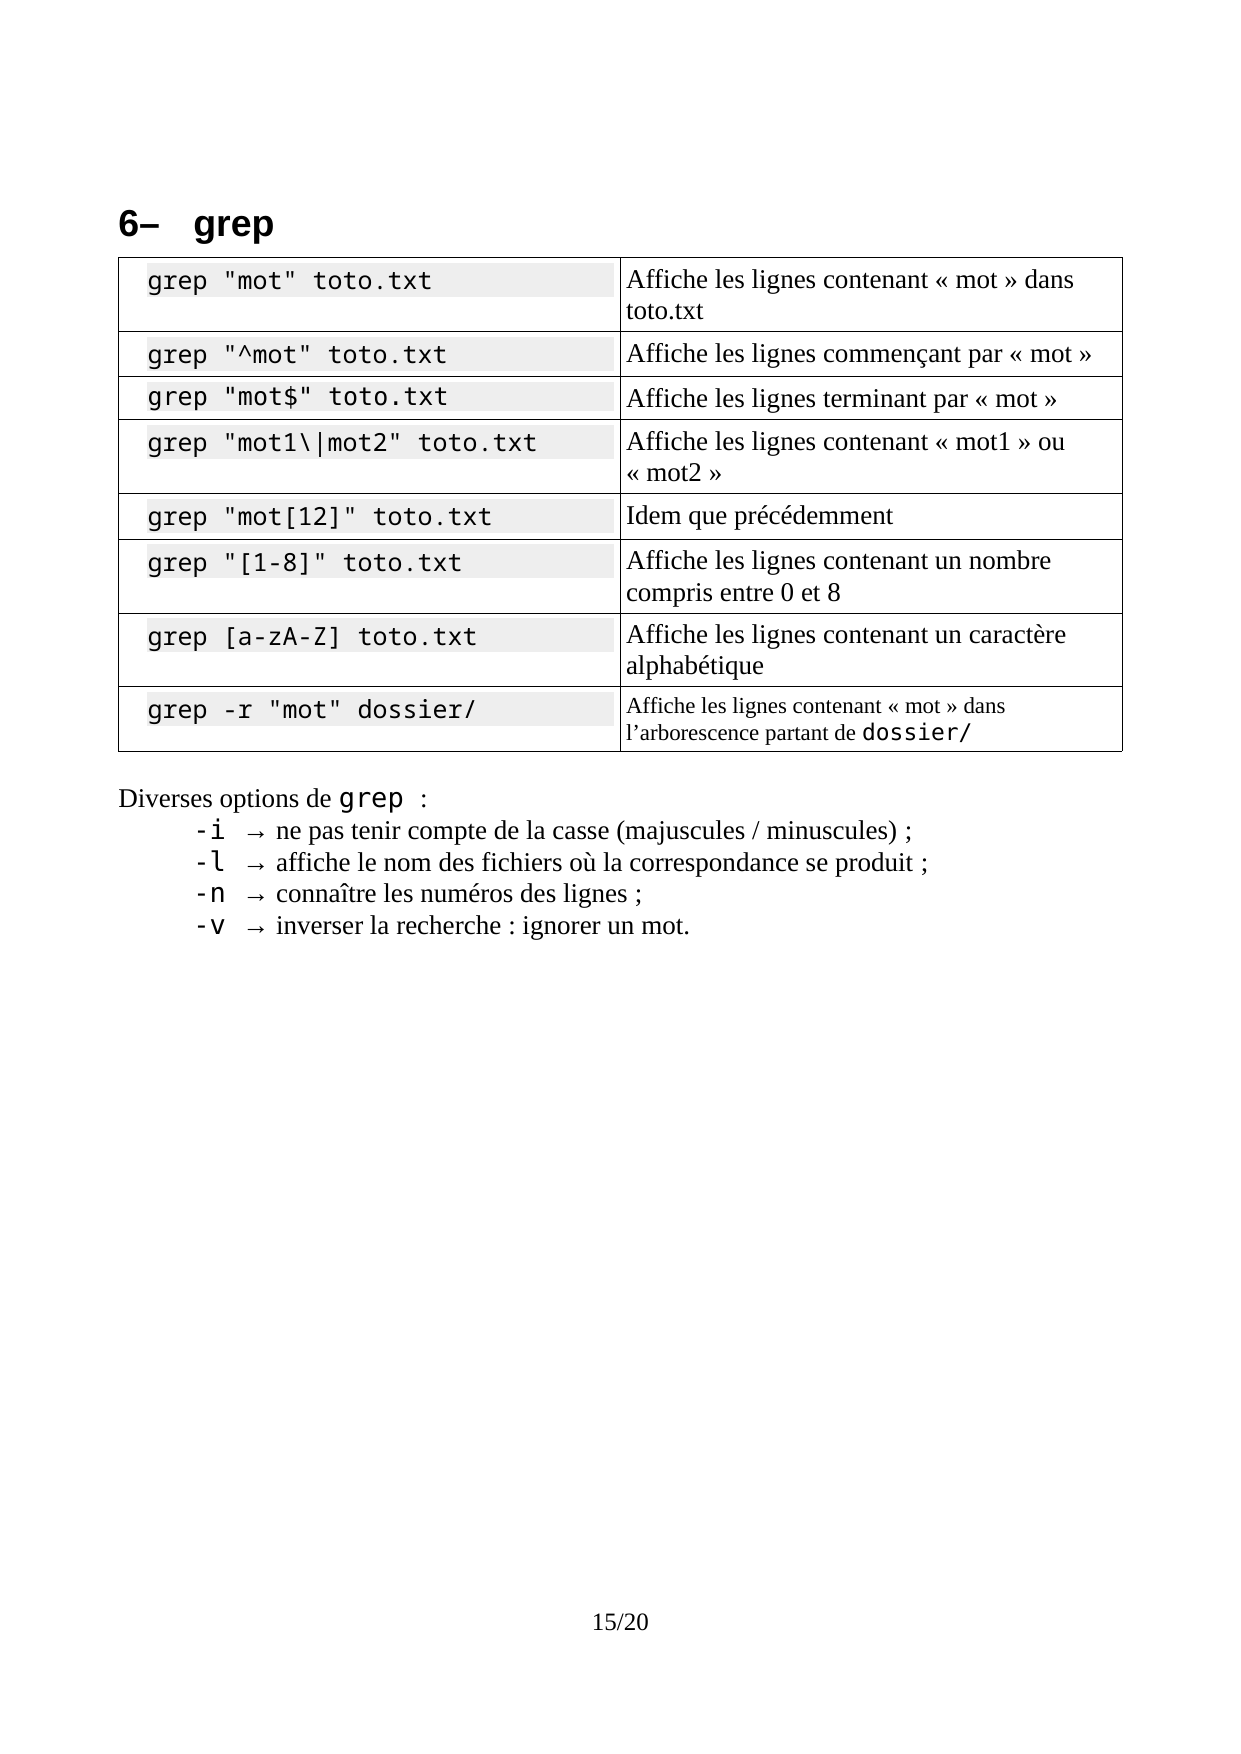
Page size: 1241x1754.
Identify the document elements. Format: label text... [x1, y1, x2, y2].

table_cell Affiche les lignes contenant un caractère alphabétique [621, 614, 1122, 686]
table_cell grep "mot[12]" toto.txt [119, 494, 620, 539]
table_cell Affiche les lignes commençant par « mot » [621, 332, 1122, 376]
table_cell grep "^mot" toto.txt [119, 332, 620, 376]
table_cell Affiche les lignes contenant « mot1 » ou « mot2 » [621, 420, 1122, 493]
table_cell grep "[1-8]" toto.txt [119, 540, 620, 612]
subtitle grep [118, 201, 1122, 244]
table_cell grep "mot1\|mot2" toto.txt [119, 420, 620, 493]
text -l → affiche le nom des fichiers où la correspondance se produit ; [118, 846, 1122, 878]
table_cell Idem que précédemment [621, 494, 1122, 539]
table_cell grep "mot$" toto.txt [119, 377, 620, 419]
table_cell Affiche les lignes contenant un nombre compris entre 0 et 8 [621, 540, 1122, 612]
table_header Affiche les lignes contenant « mot » dans toto.txt [621, 258, 1122, 331]
table_cell grep [a-zA-Z] toto.txt [119, 614, 620, 686]
text -n → connaître les numéros des lignes ; [118, 878, 1122, 909]
text -i → ne pas tenir compte de la casse (majuscules / minuscules) ; [118, 814, 1122, 846]
table_cell grep -r "mot" dossier/ [119, 687, 620, 751]
table_header grep "mot" toto.txt [119, 258, 620, 331]
table_cell Affiche les lignes contenant « mot » dans l’arborescence partant de dossier/ [621, 687, 1122, 751]
table_cell Affiche les lignes terminant par « mot » [621, 377, 1122, 419]
text Diverses options de grep : [118, 782, 1122, 814]
text -v → inverser la recherche : ignorer un mot. [118, 909, 1122, 941]
